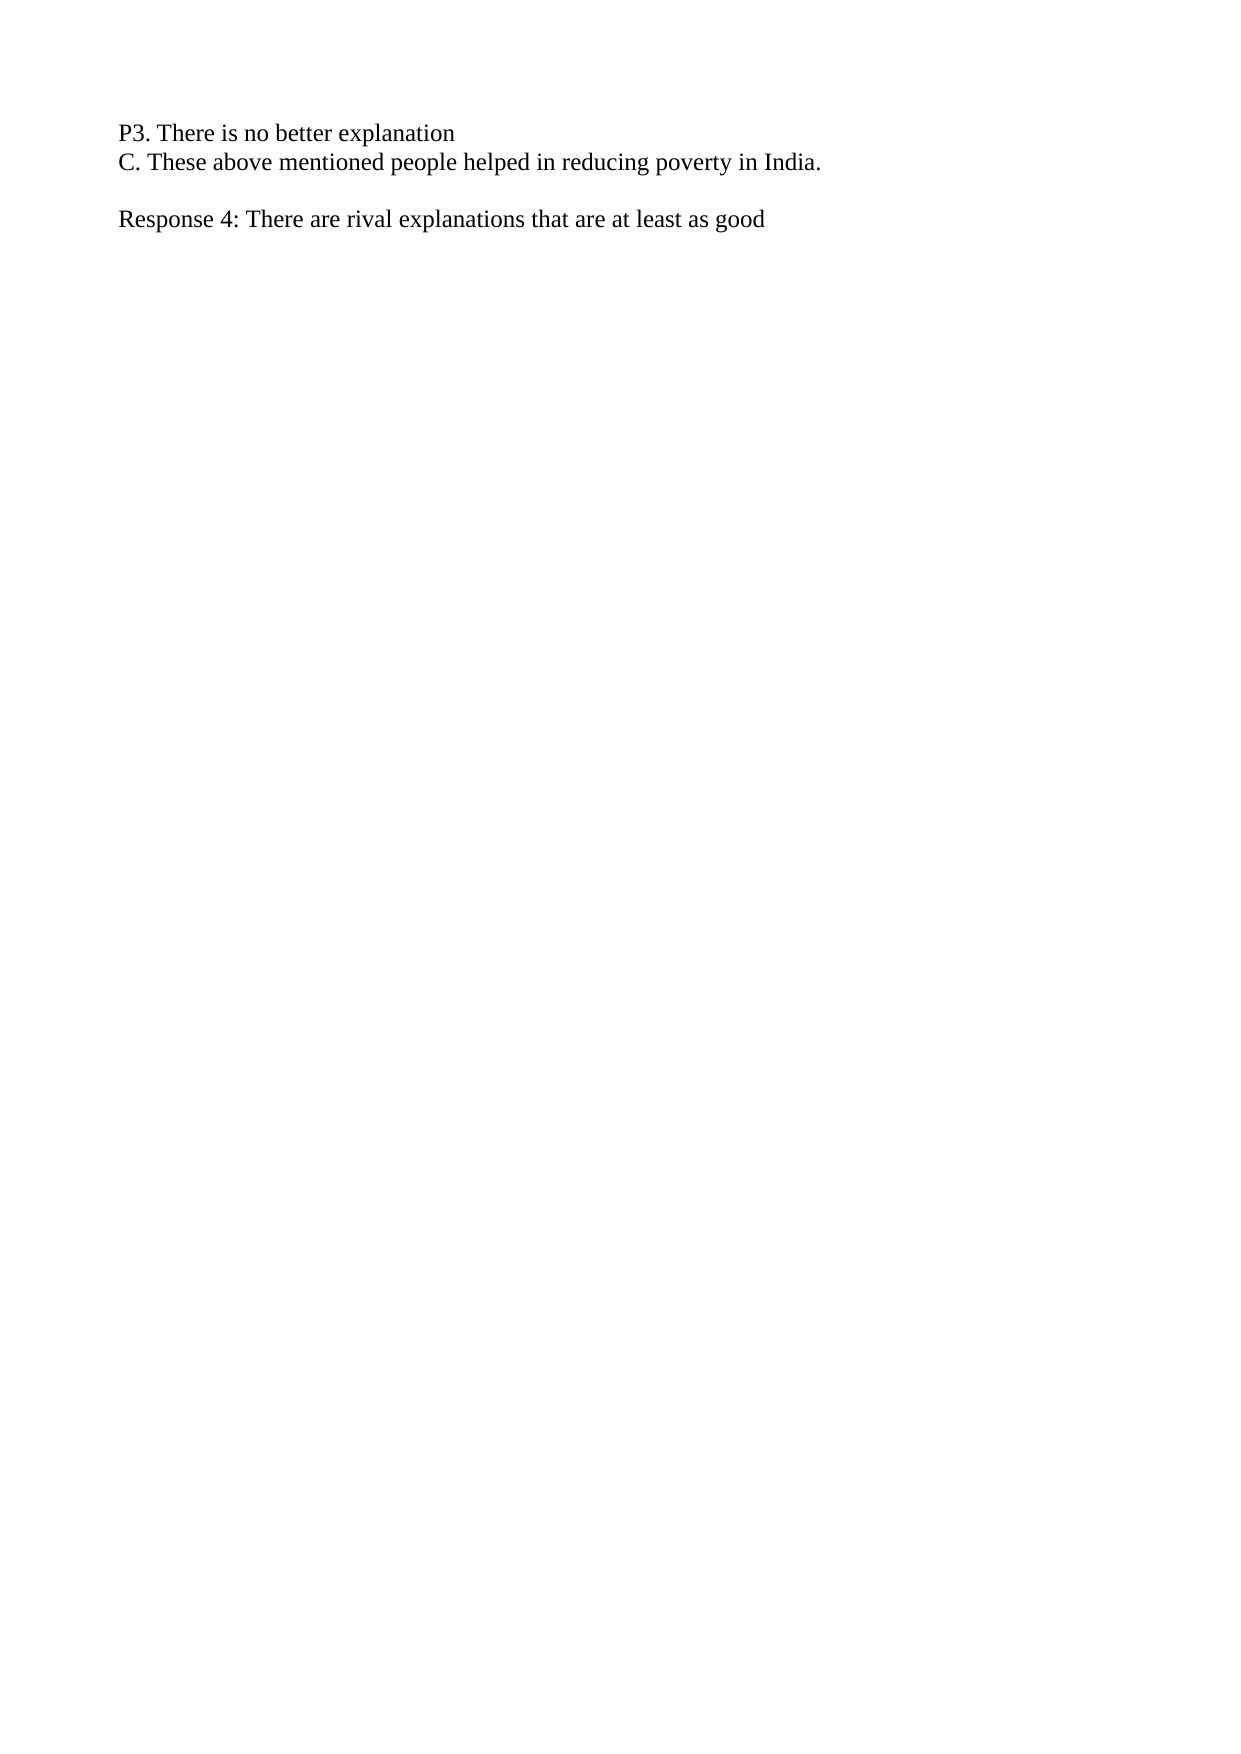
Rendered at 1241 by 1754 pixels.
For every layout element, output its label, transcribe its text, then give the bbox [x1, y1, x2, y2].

text P3. There is no better explanation [118, 118, 1122, 147]
text Response 4: There are rival explanations that are at least as good [118, 204, 1122, 233]
text C. These above mentioned people helped in reducing poverty in India. [118, 147, 1122, 176]
